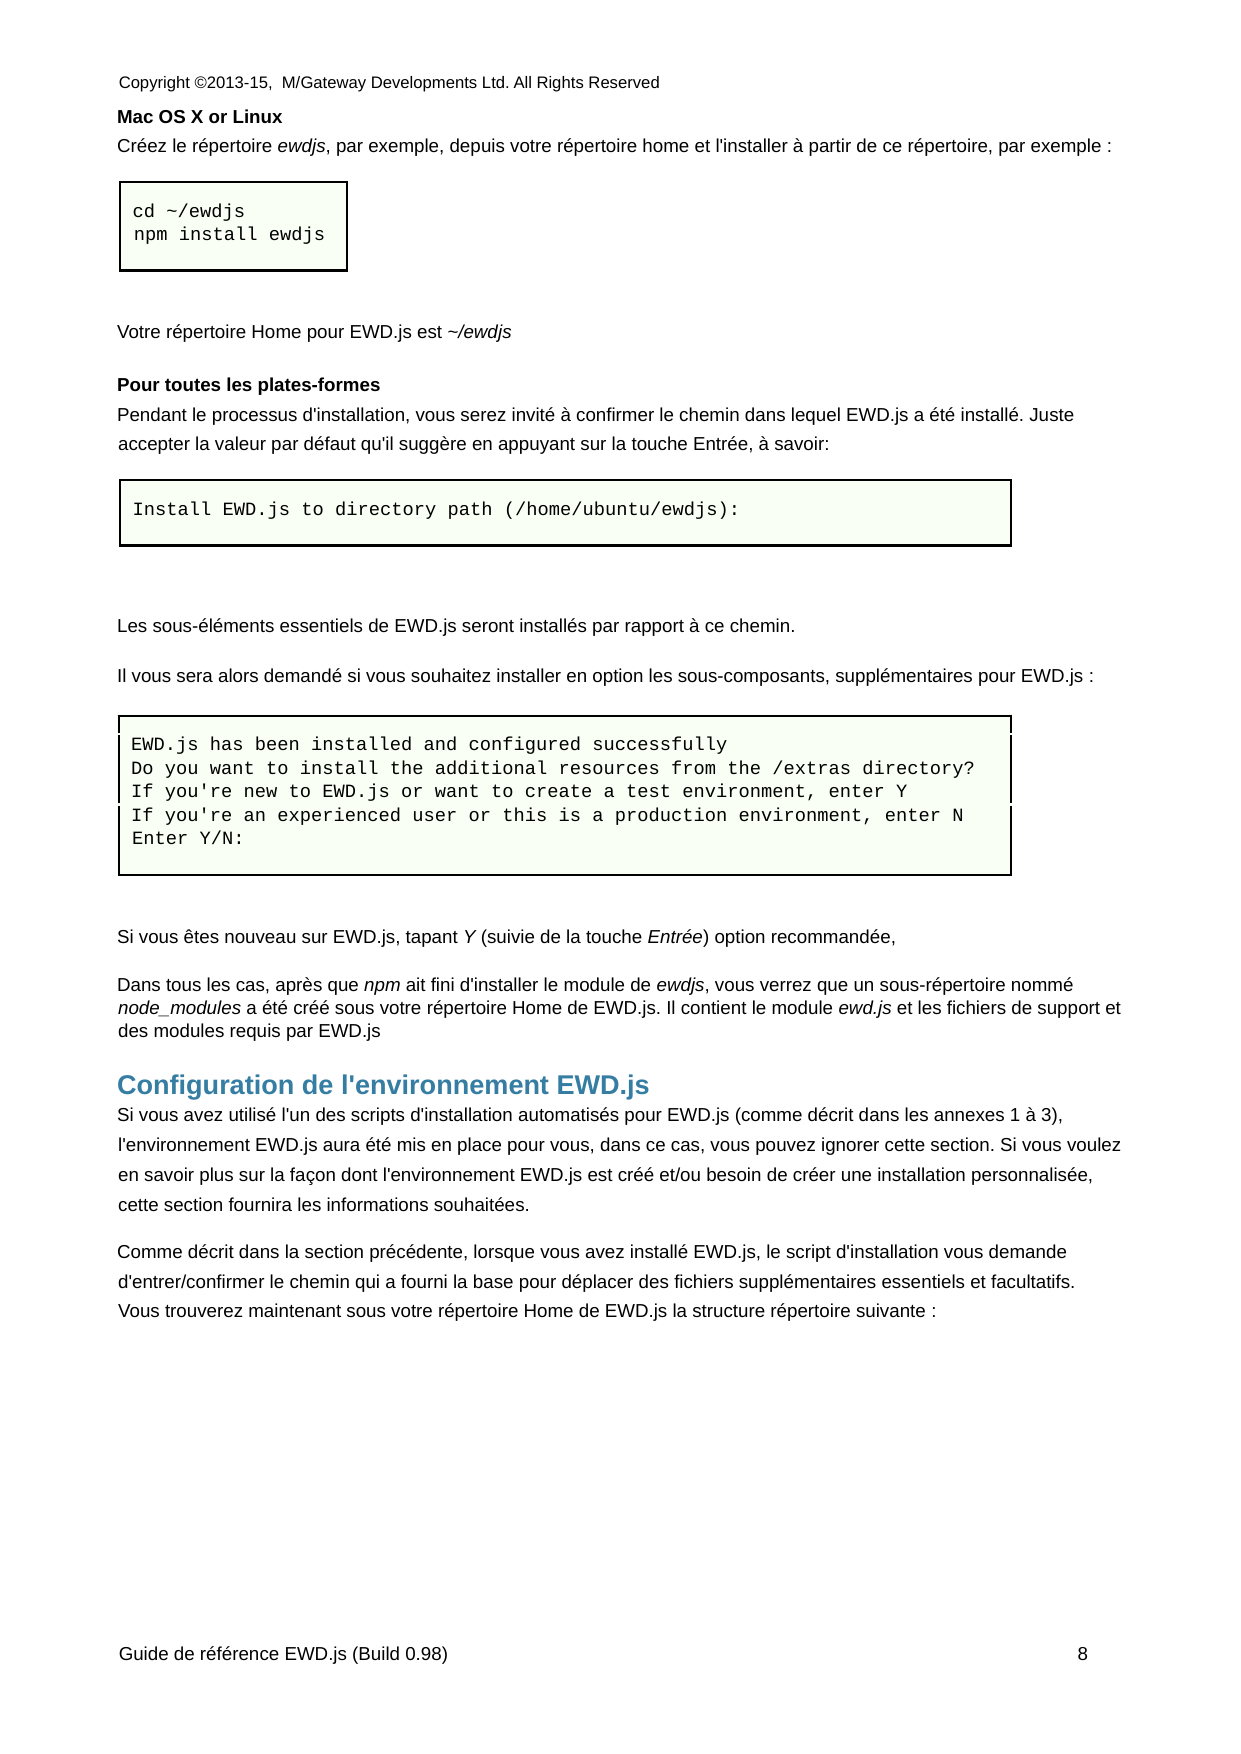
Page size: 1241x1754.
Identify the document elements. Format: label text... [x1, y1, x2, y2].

text Créez le répertoire ewdjs, par exemple, depuis votre répertoire home et l'installer à partir de ce répertoire, par exemple : [117, 135, 1122, 157]
subtitle Configuration de l'environnement EWD.js [117, 1069, 1126, 1100]
text EWD.js has been installed and configured successfully [120, 735, 1010, 756]
text If you're new to EWD.js or want to create a test environment, enter Y [120, 782, 1010, 803]
text Install EWD.js to directory path (/home/ubuntu/ewdjs): [121, 498, 1010, 544]
subtitle Mac OS X or Linux [117, 106, 1126, 128]
text Il vous sera alors demandé si vous souhaitez installer en option les sous-composants, supplémentaires pour EWD.js : [117, 665, 1122, 686]
text Pendant le processus d'installation, vous serez invité à confirmer le chemin dans lequel EWD.js a été installé. Juste accepter la valeur par défaut qu'il suggère en appuyant sur la touche Entrée, à savoir: [117, 403, 1122, 454]
text Si vous avez utilisé l'un des scripts d'installation automatisés pour EWD.js (comme décrit dans les annexes 1 à 3), l'environnement EWD.js aura été mis en place pour vous, dans ce cas, vous pouvez ignorer cette section. Si vous voulez en savoir plus sur la façon dont l'environnement EWD.js est créé et/ou besoin de créer une installation personnalisée, cette section fournira les informations souhaitées. [117, 1104, 1122, 1215]
text Votre répertoire Home pour EWD.js est ~/ewdjs [117, 321, 1122, 343]
text Les sous-éléments essentiels de EWD.js seront installés par rapport à ce chemin. [117, 615, 1122, 636]
text cd ~/ewdjs npm install ewdjs [121, 199, 346, 269]
text Do you want to install the additional resources from the /extras directory? [120, 758, 1010, 780]
text Si vous êtes nouveau sur EWD.js, tapant Y (suivie de la touche Entrée) option recommandée, [117, 926, 1122, 947]
text If you're an experienced user or this is a production environment, enter N Enter Y/N: [120, 806, 1010, 874]
subtitle Pour toutes les plates-formes [117, 374, 1126, 396]
text Dans tous les cas, après que npm ait fini d'installer le module de ewdjs, vous verrez que un sous-répertoire nommé node_modules a été créé sous votre répertoire Home de EWD.js. Il contient le module ewd.js et les fichiers de support et des modules requis par EWD.js [117, 973, 1122, 1042]
text Comme décrit dans la section précédente, lorsque vous avez installé EWD.js, le script d'installation vous demande d'entrer/confirmer le chemin qui a fourni la base pour déplacer des fichiers supplémentaires essentiels et facultatifs. Vous trouverez maintenant sous votre répertoire Home de EWD.js la structure répertoire suivante : [117, 1241, 1122, 1322]
